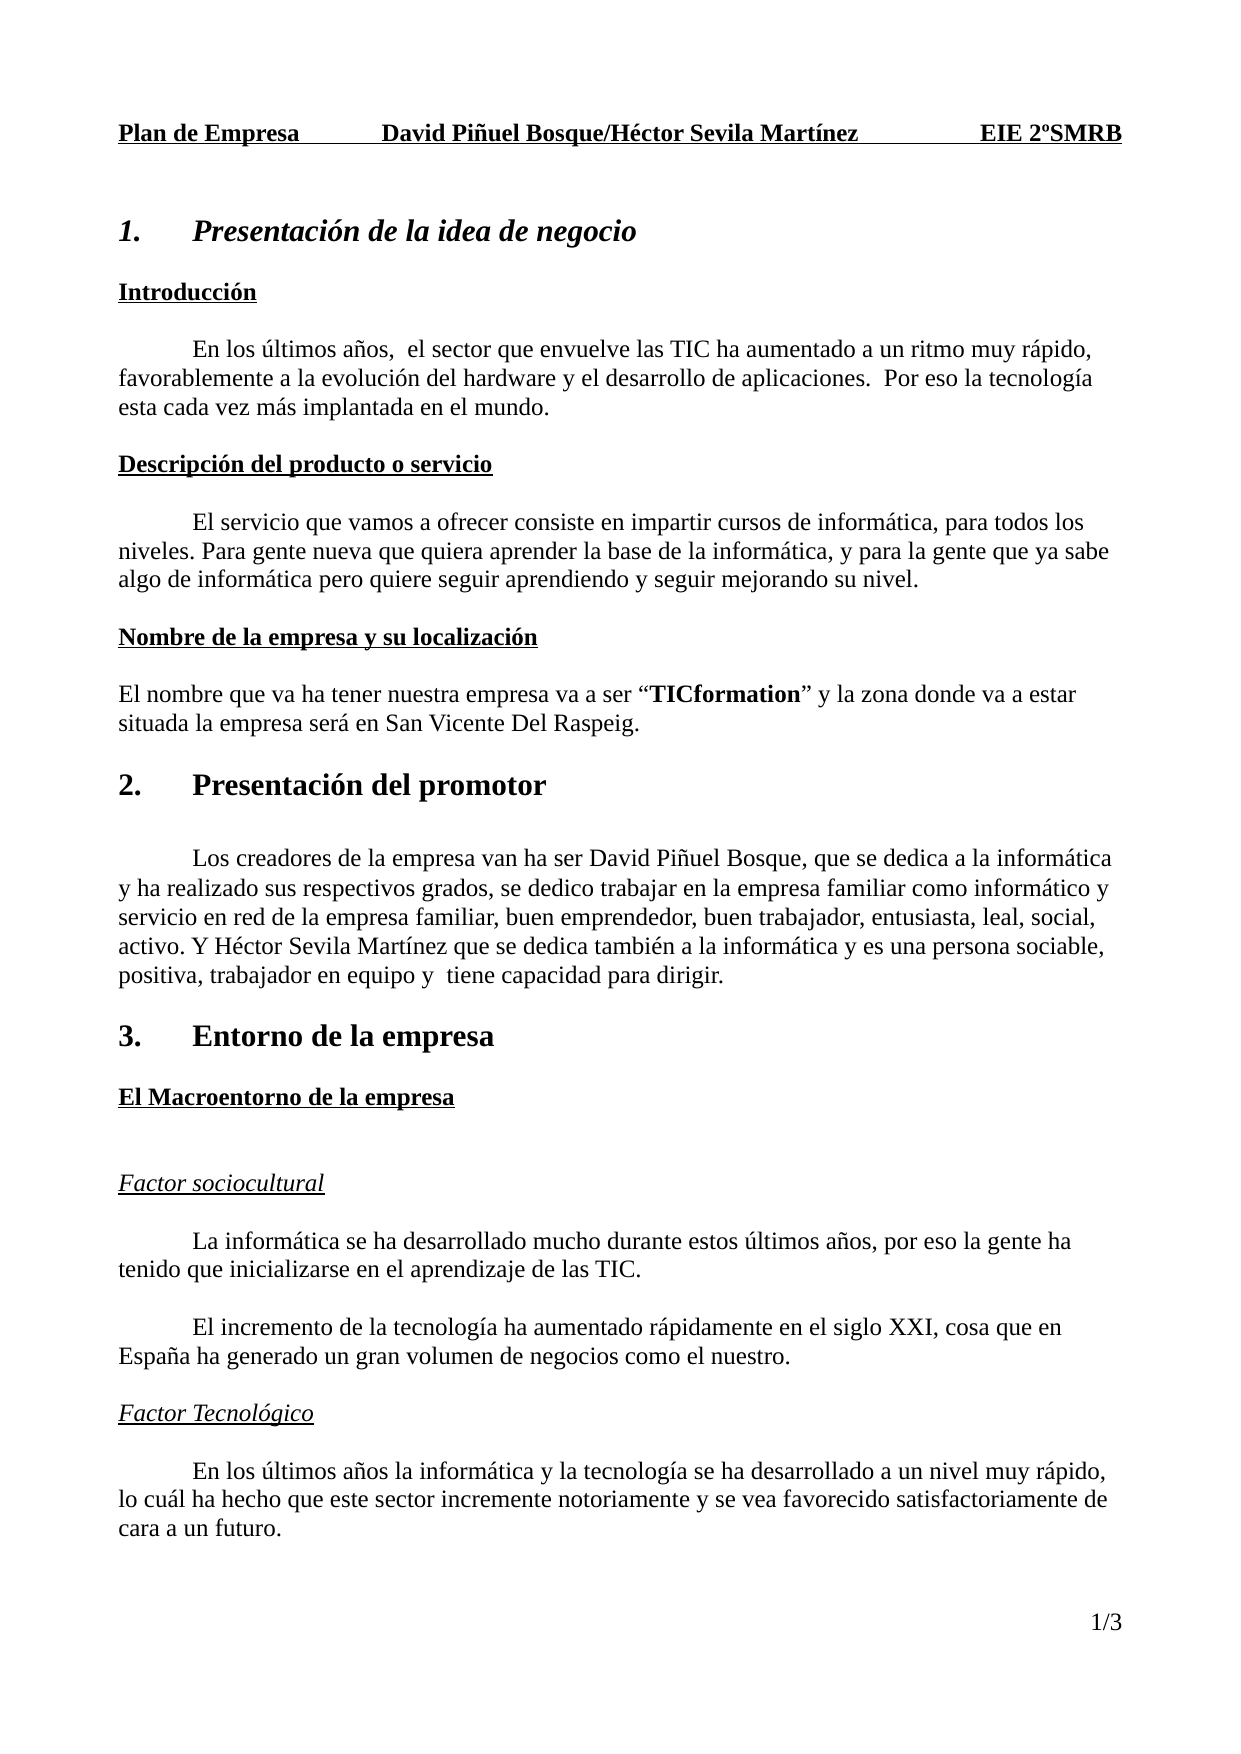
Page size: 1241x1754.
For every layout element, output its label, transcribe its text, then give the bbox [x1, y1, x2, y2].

text El servicio que vamos a ofrecer consiste en impartir cursos de informática, para todos los niveles. Para gente nueva que quiera aprender la base de la informática, y para la gente que ya sabe algo de informática pero quiere seguir aprendiendo y seguir mejorando su nivel. [118, 507, 1122, 593]
text El Macroentorno de la empresa [118, 1082, 1122, 1111]
text En los últimos años la informática y la tecnología se ha desarrollado a un nivel muy rápido, lo cuál ha hecho que este sector incremente notoriamente y se vea favorecido satisfactoriamente de cara a un futuro. [118, 1456, 1122, 1542]
text El incremento de la tecnología ha aumentado rápidamente en el siglo XXI, cosa que en España ha generado un gran volumen de negocios como el nuestro. [118, 1312, 1122, 1369]
text En los últimos años, el sector que envuelve las TIC ha aumentado a un ritmo muy rápido, favorablemente a la evolución del hardware y el desarrollo de aplicaciones. Por eso la tecnología esta cada vez más implantada en el mundo. [118, 334, 1122, 421]
text 1. Presentación de la idea de negocio [118, 212, 1122, 248]
text Descripción del producto o servicio [118, 449, 1122, 478]
text Factor Tecnológico [118, 1398, 1122, 1427]
text Factor sociocultural [118, 1168, 1122, 1197]
text 2. Presentación del promotor [118, 766, 1122, 802]
text Introducción [118, 277, 1122, 306]
text El nombre que va ha tener nuestra empresa va a ser “TICformation” y la zona donde va a estar situada la empresa será en San Vicente Del Raspeig. [118, 679, 1122, 737]
text La informática se ha desarrollado mucho durante estos últimos años, por eso la gente ha tenido que inicializarse en el aprendizaje de las TIC. [118, 1226, 1122, 1283]
text Los creadores de la empresa van ha ser David Piñuel Bosque, que se dedica a la informática y ha realizado sus respectivos grados, se dedico trabajar en la empresa familiar como informático y servicio en red de la empresa familiar, buen emprendedor, buen trabajador, entusiasta, leal, social, activo. Y Héctor Sevila Martínez que se dedica también a la informática y es una persona sociable, positiva, trabajador en equipo y tiene capacidad para dirigir. [118, 838, 1122, 988]
text Nombre de la empresa y su localización [118, 622, 1122, 651]
text 3. Entorno de la empresa [118, 1017, 1122, 1053]
